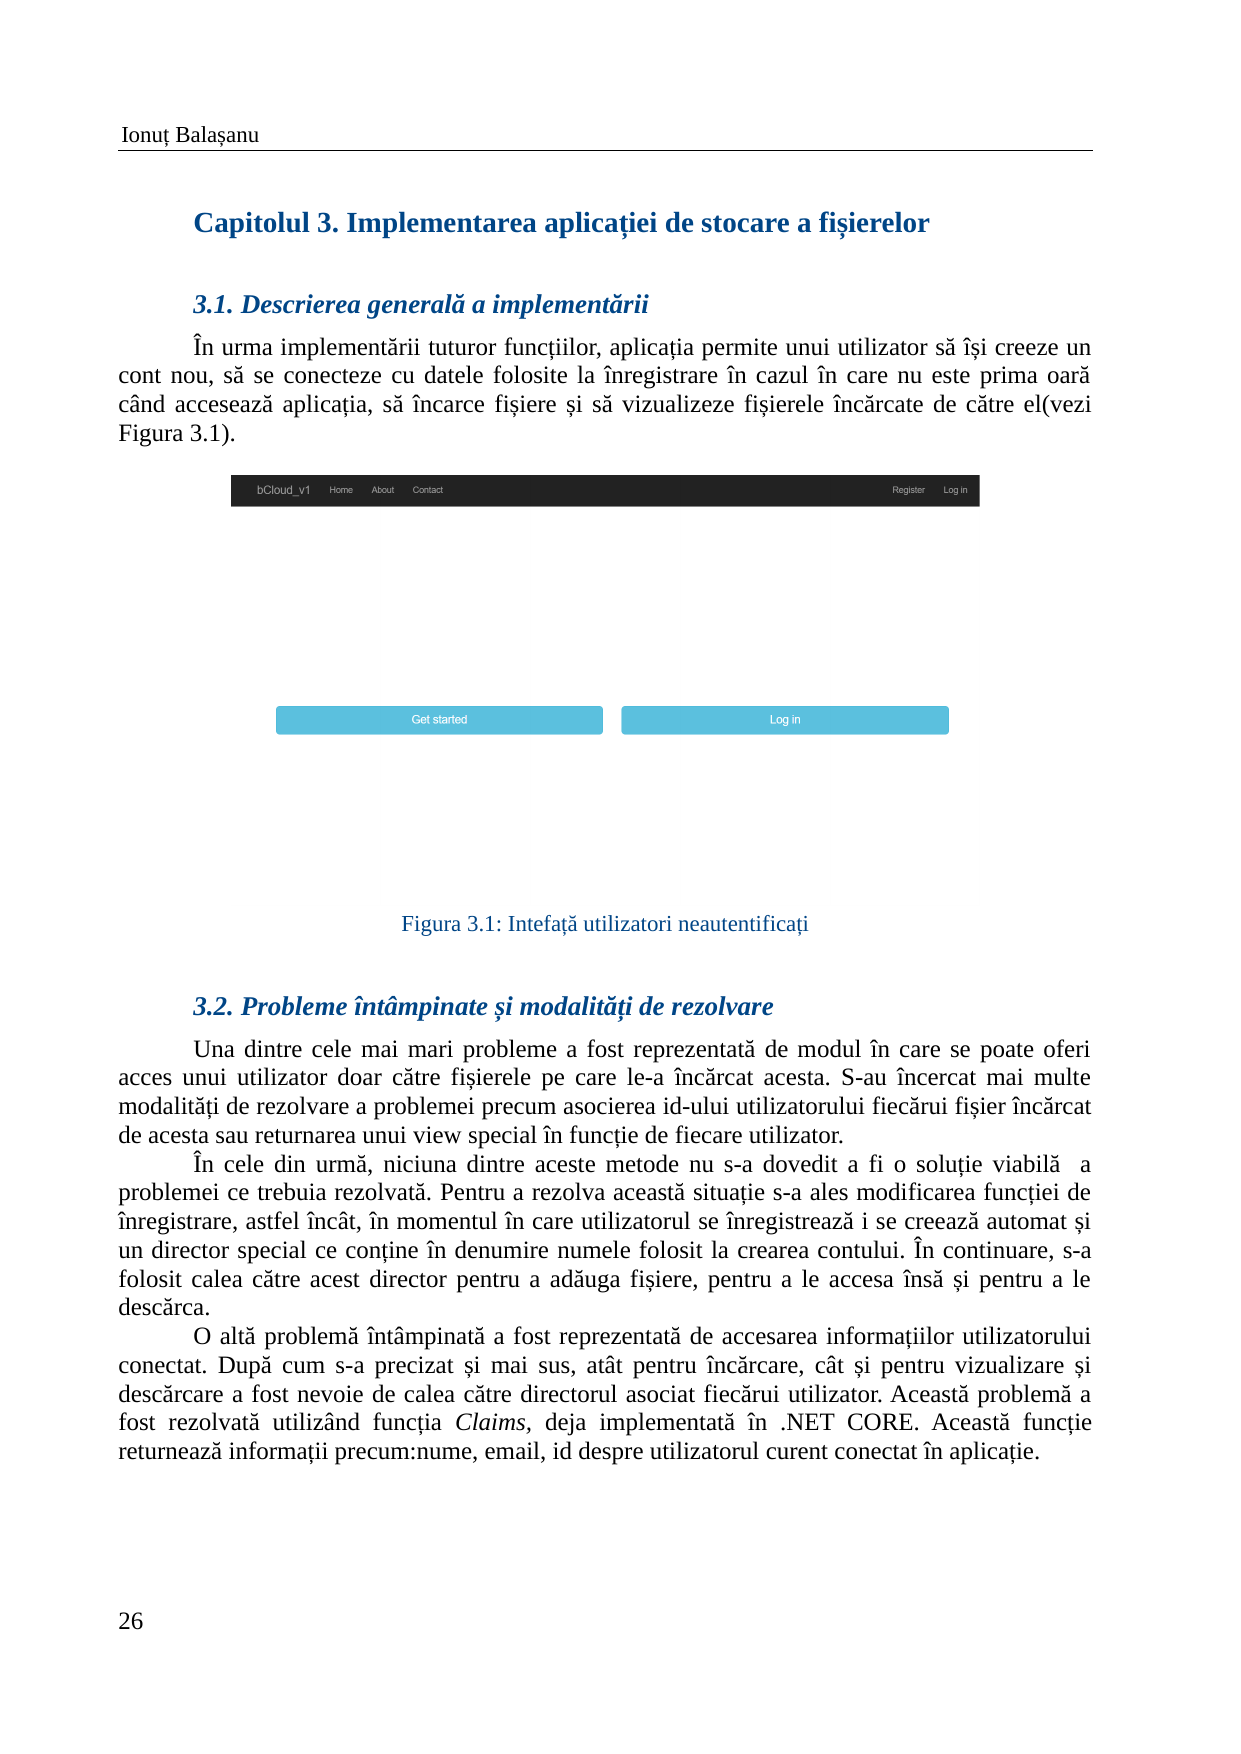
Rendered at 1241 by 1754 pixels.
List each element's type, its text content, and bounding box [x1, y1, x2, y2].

subtitle Probleme întâmpinate și modalități de rezolvare [193, 990, 1093, 1021]
subtitle Descrierea generală a implementării [193, 288, 1093, 319]
text O altă problemă întâmpinată a fost reprezentată de accesarea informațiilor utilizatorului conectat. După cum s-a precizat și mai sus, atât pentru încărcare, cât și pentru vizualizare și descărcare a fost nevoie de calea către directorul asociat fiecărui utilizator. Această problemă a fost rezolvată utilizând funcția Claims, deja implementată în .NET CORE. Această funcție returnează informații precum:nume, email, id despre utilizatorul curent conectat în aplicație. [118, 1321, 1093, 1465]
text Figura 3.1: Intefață utilizatori neautentificați [231, 906, 979, 937]
picture [231, 475, 980, 906]
text În cele din urmă, niciuna dintre aceste metode nu s-a dovedit a fi o soluție viabilă a problemei ce trebuia rezolvată. Pentru a rezolva această situație s-a ales modificarea funcției de înregistrare, astfel încât, în momentul în care utilizatorul se înregistrează i se creează automat și un director special ce conține în denumire numele folosit la crearea contului. În continuare, s-a folosit calea către acest director pentru a adăuga fișiere, pentru a le accesa însă și pentru a le descărca. [118, 1149, 1093, 1321]
text Una dintre cele mai mari probleme a fost reprezentată de modul în care se poate oferi acces unui utilizator doar către fișierele pe care le-a încărcat acesta. S-au încercat mai multe modalități de rezolvare a problemei precum asocierea id-ului utilizatorului fiecărui fișier încărcat de acesta sau returnarea unui view special în funcție de fiecare utilizator. [118, 1034, 1093, 1149]
subtitle Implementarea aplicației de stocare a fișierelor [118, 205, 1093, 238]
text În urma implementării tuturor funcțiilor, aplicația permite unui utilizator să își creeze un cont nou, să se conecteze cu datele folosite la înregistrare în cazul în care nu este prima oară când accesează aplicația, să încarce fișiere și să vizualizeze fișierele încărcate de către el(vezi Figura 3.1). [118, 332, 1093, 447]
